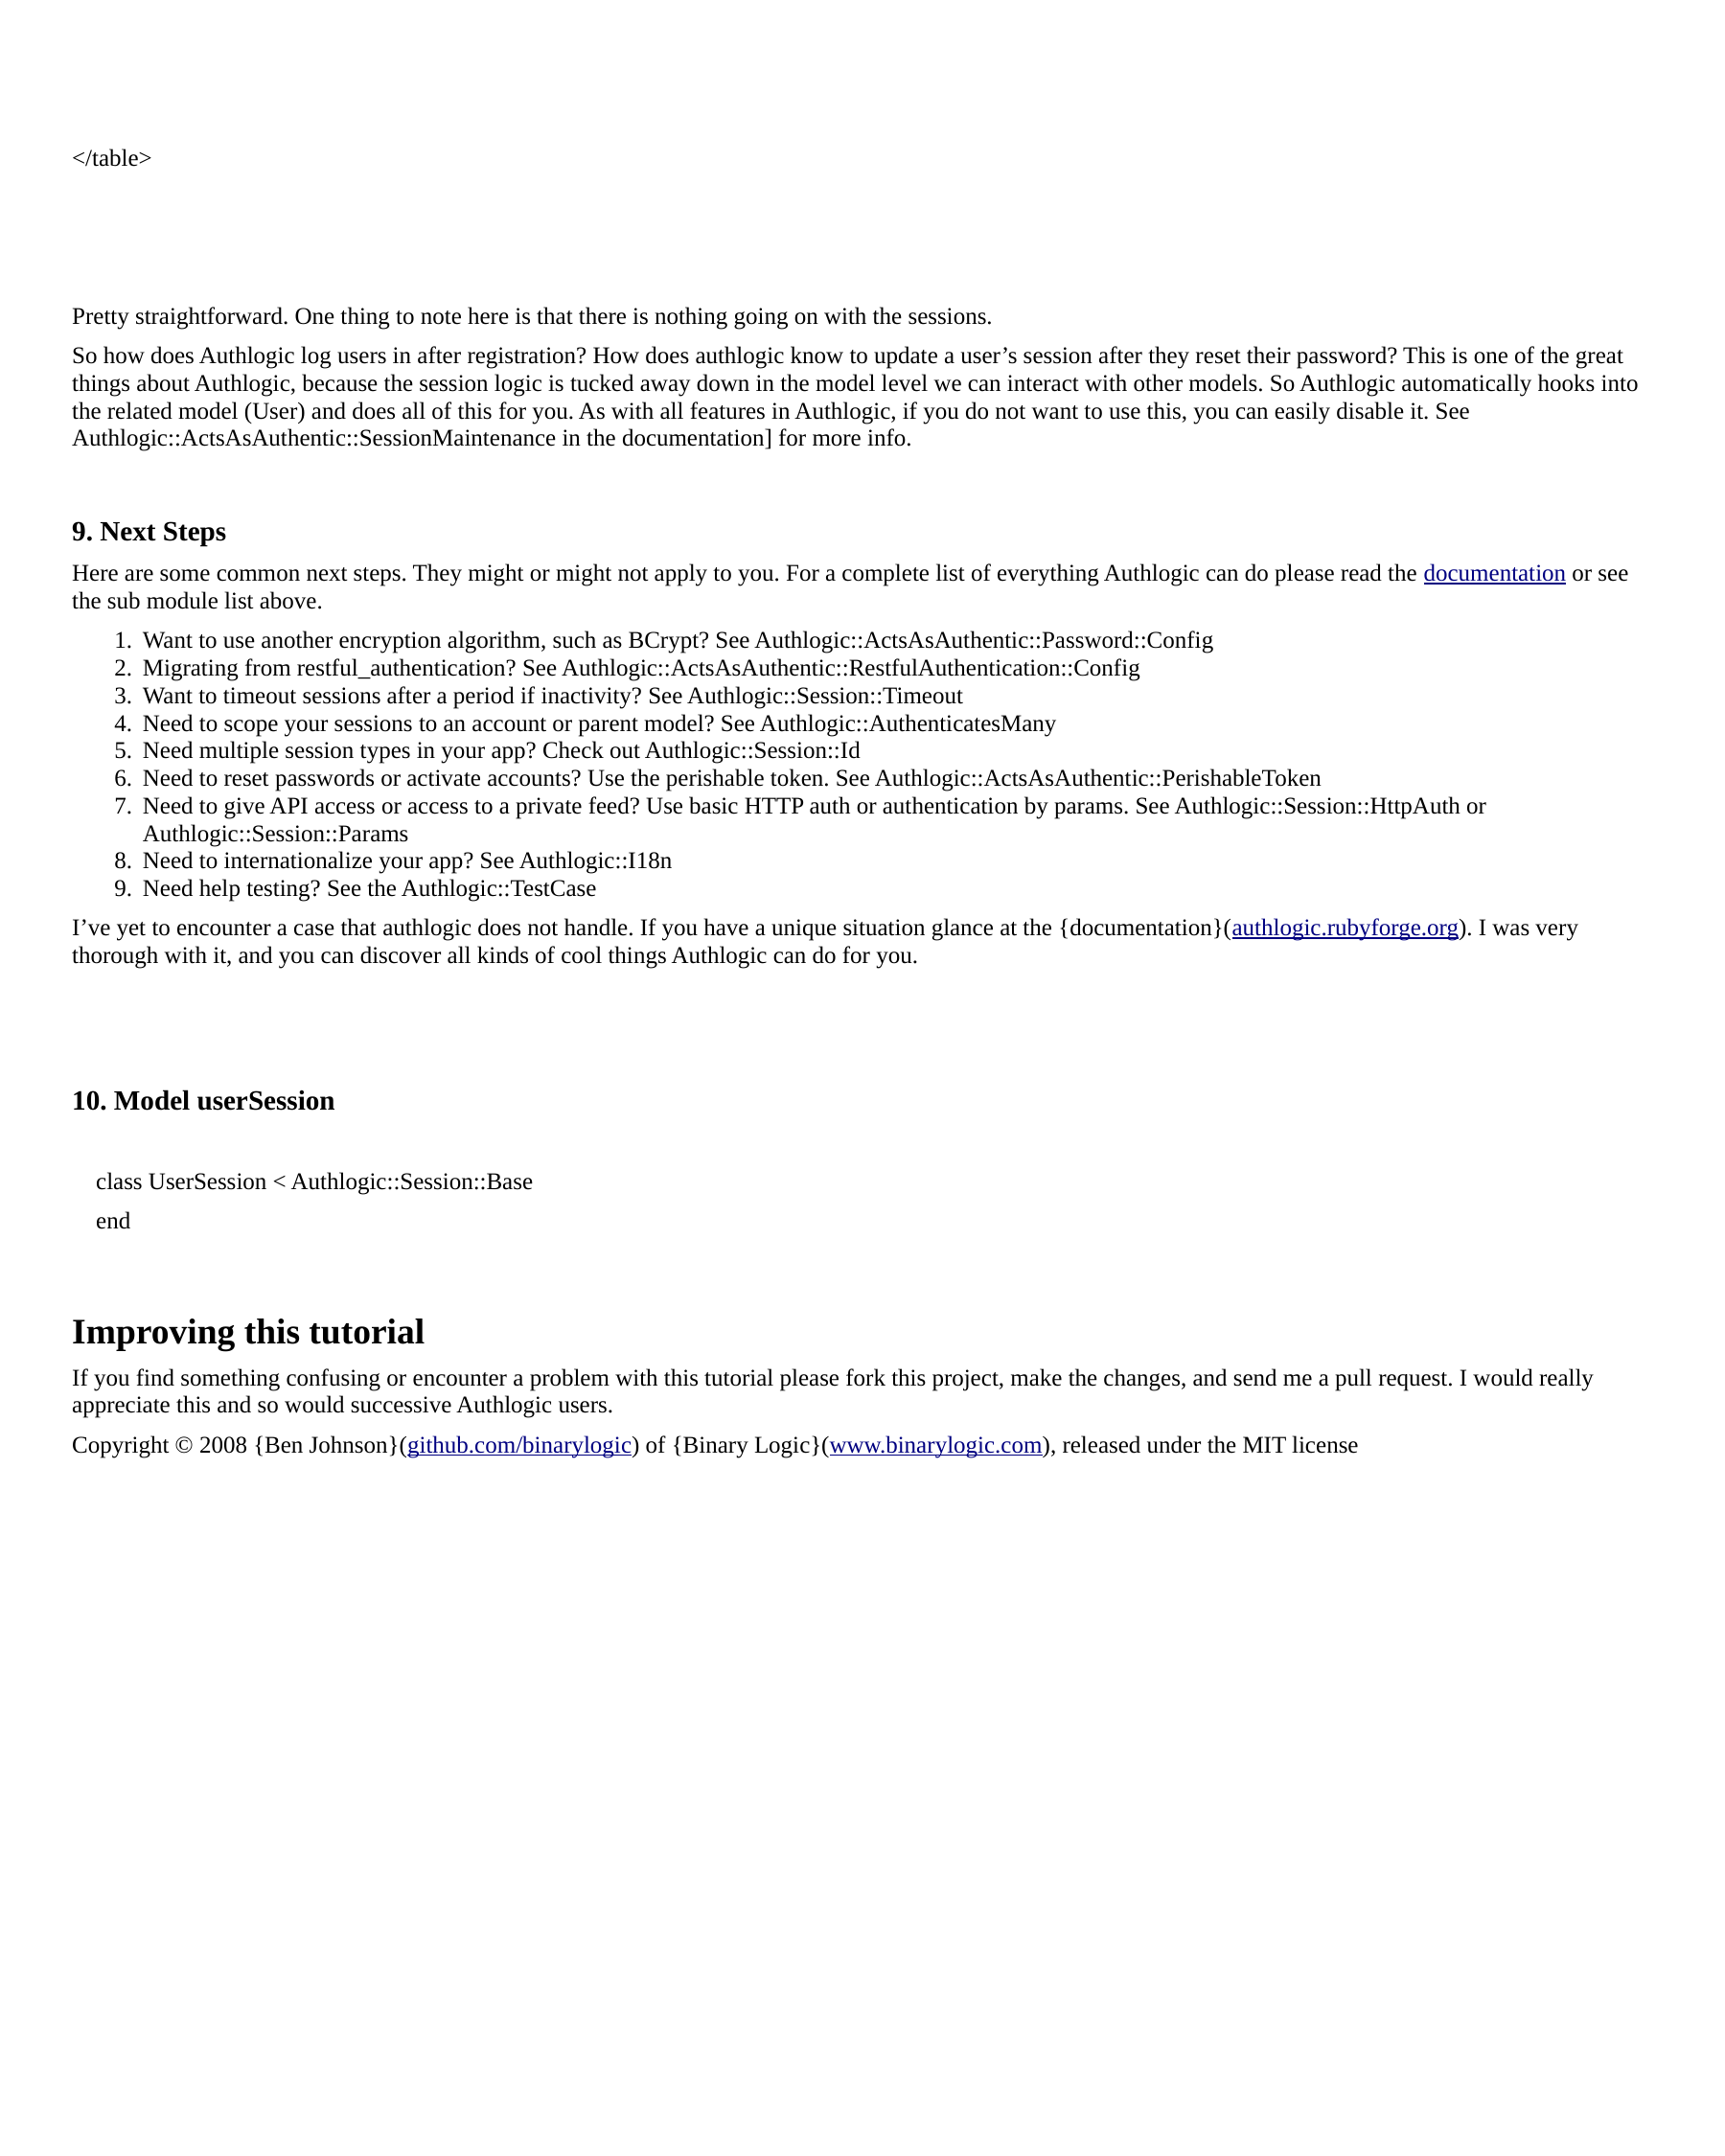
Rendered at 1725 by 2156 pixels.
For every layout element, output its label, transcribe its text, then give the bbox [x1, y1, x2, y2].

text </table> [72, 144, 1653, 172]
text I’ve yet to encounter a case that authlogic does not handle. If you have a unique situation glance at the {documentation}(authlogic.rubyforge.org). I was very thorough with it, and you can discover all kinds of cool things Authlogic can do for you. [72, 913, 1653, 969]
list Need to internationalize your app? See Authlogic::I18n [114, 846, 1653, 874]
text class UserSession < Authlogic::Session::Base [72, 1167, 1653, 1195]
text So how does Authlogic log users in after registration? How does authlogic know to update a user’s session after they reset their password? This is one of the great things about Authlogic, because the session logic is tucked away down in the model level we can interact with other models. So Authlogic automatically hooks into the related model (User) and does all of this for you. As with all features in Authlogic, if you do not want to use this, you can easily disable it. See Authlogic::ActsAsAuthentic::SessionMaintenance in the documentation] for more info. [72, 341, 1653, 451]
text Pretty straightforward. One thing to note here is that there is nothing going on with the sessions. [72, 302, 1653, 330]
subtitle 9. Next Steps [72, 515, 1653, 547]
text Copyright © 2008 {Ben Johnson}(github.com/binarylogic) of {Binary Logic}(www.binarylogic.com), released under the MIT license [72, 1431, 1653, 1457]
subtitle Improving this tutorial [72, 1310, 1653, 1351]
list Want to timeout sessions after a period if inactivity? See Authlogic::Session::Timeout [114, 681, 1653, 709]
list Need to reset passwords or activate accounts? Use the perishable token. See Authlogic::ActsAsAuthentic::PerishableToken [114, 764, 1653, 791]
list Want to use another encryption algorithm, such as BCrypt? See Authlogic::ActsAsAuthentic::Password::Config [114, 626, 1653, 654]
subtitle 10. Model userSession [72, 1084, 1653, 1115]
list Need to scope your sessions to an account or parent model? See Authlogic::AuthenticatesMany [114, 709, 1653, 736]
list Need help testing? See the Authlogic::TestCase [114, 874, 1653, 902]
list Need to give API access or access to a private feed? Use basic HTTP auth or authentication by params. See Authlogic::Session::HttpAuth or Authlogic::Session::Params [114, 791, 1653, 846]
text end [72, 1206, 1653, 1234]
text Here are some common next steps. They might or might not apply to you. For a complete list of everything Authlogic can do please read the documentation or see the sub module list above. [72, 559, 1653, 614]
text If you find something confusing or encounter a problem with this tutorial please fork this project, make the changes, and send me a pull request. I would really appreciate this and so would successive Authlogic users. [72, 1364, 1653, 1418]
list Need multiple session types in your app? Check out Authlogic::Session::Id [114, 736, 1653, 764]
list Migrating from restful_authentication? See Authlogic::ActsAsAuthentic::RestfulAuthentication::Config [114, 654, 1653, 681]
